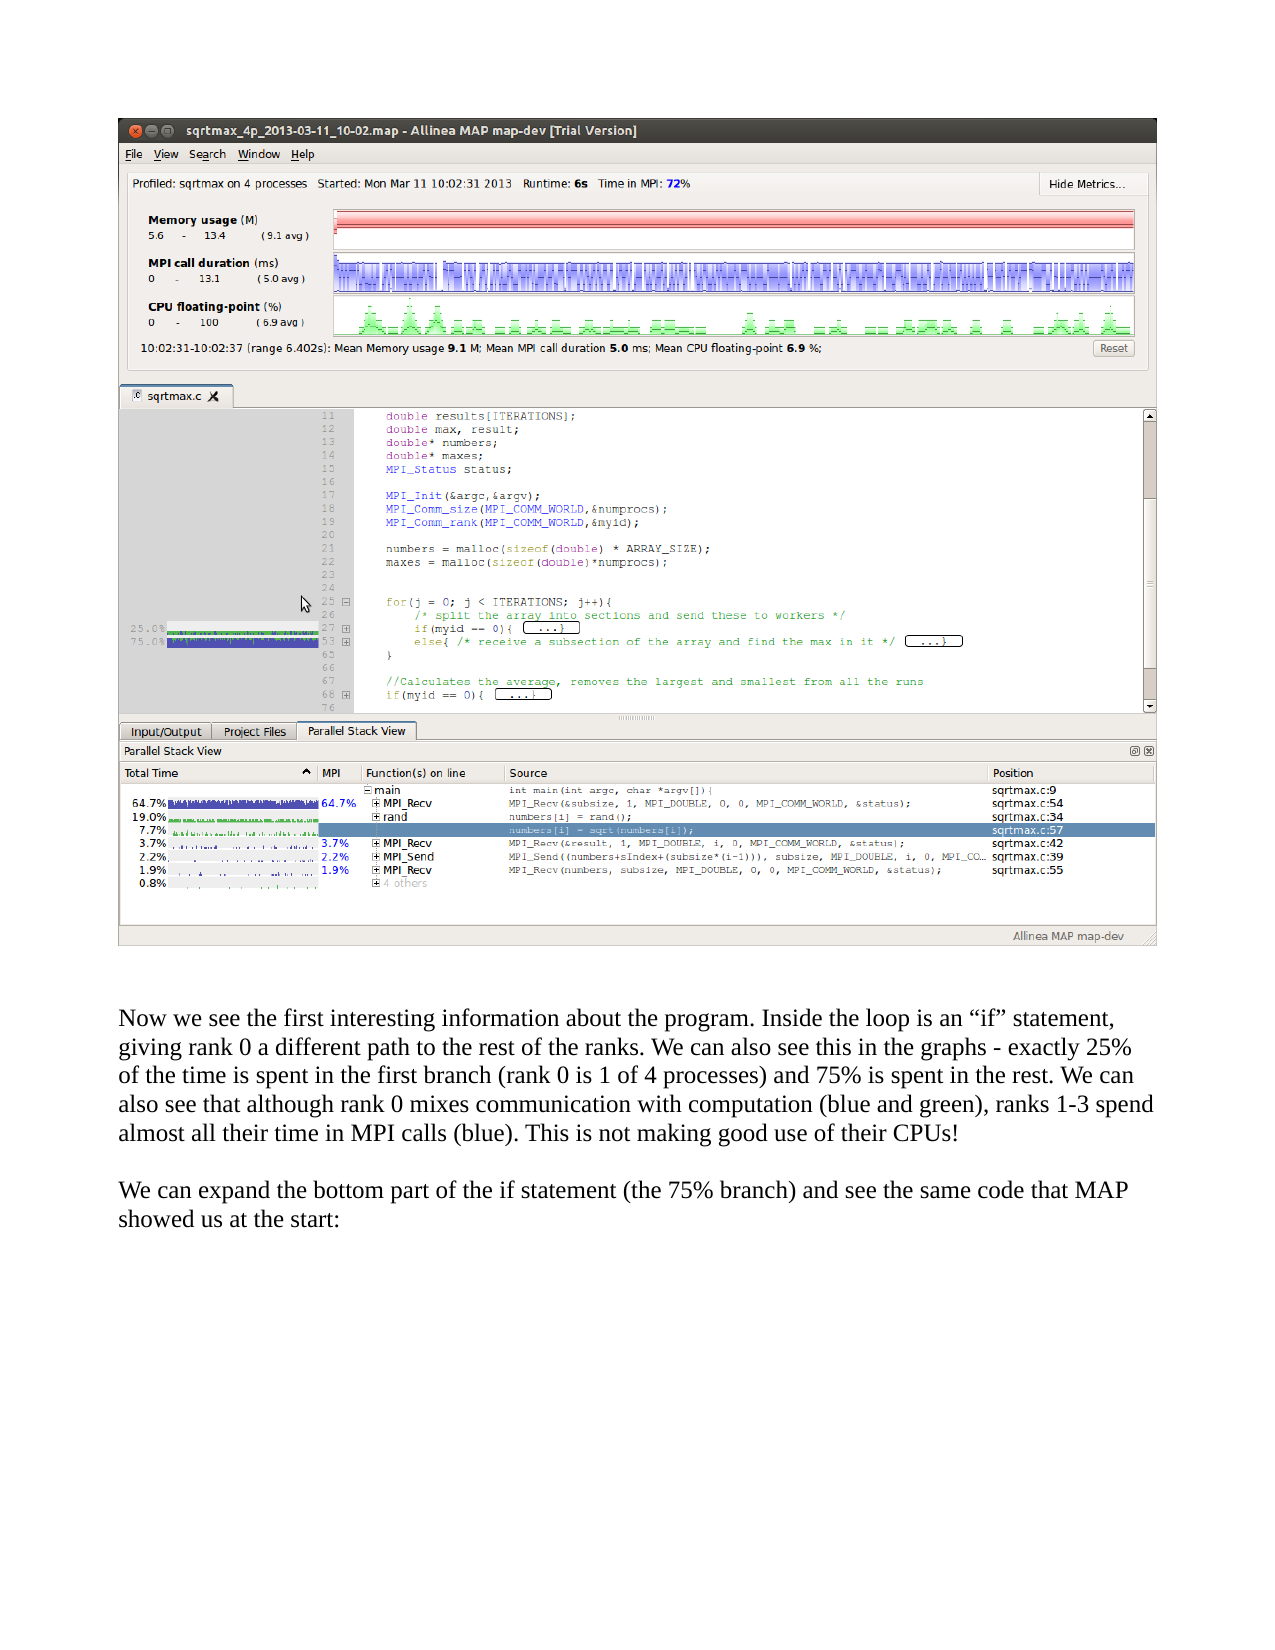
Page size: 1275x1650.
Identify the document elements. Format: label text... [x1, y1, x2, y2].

text Now we see the first interesting information about the program. Inside the loop is an “if” statement, giving rank 0 a different path to the rest of the ranks. We can also see this in the graphs - exactly 25% of the time is spent in the first branch (rank 0 is 1 of 4 processes) and 75% is spent in the rest. We can also see that although rank 0 mixes communication with computation (blue and green), ranks 1-3 spend almost all their time in MPI calls (blue). This is not making good use of their CPUs! [118, 1003, 1157, 1147]
picture [118, 118, 1157, 946]
text We can expand the bottom part of the if statement (the 75% branch) and see the same code that MAP showed us at the start: [118, 1175, 1157, 1233]
